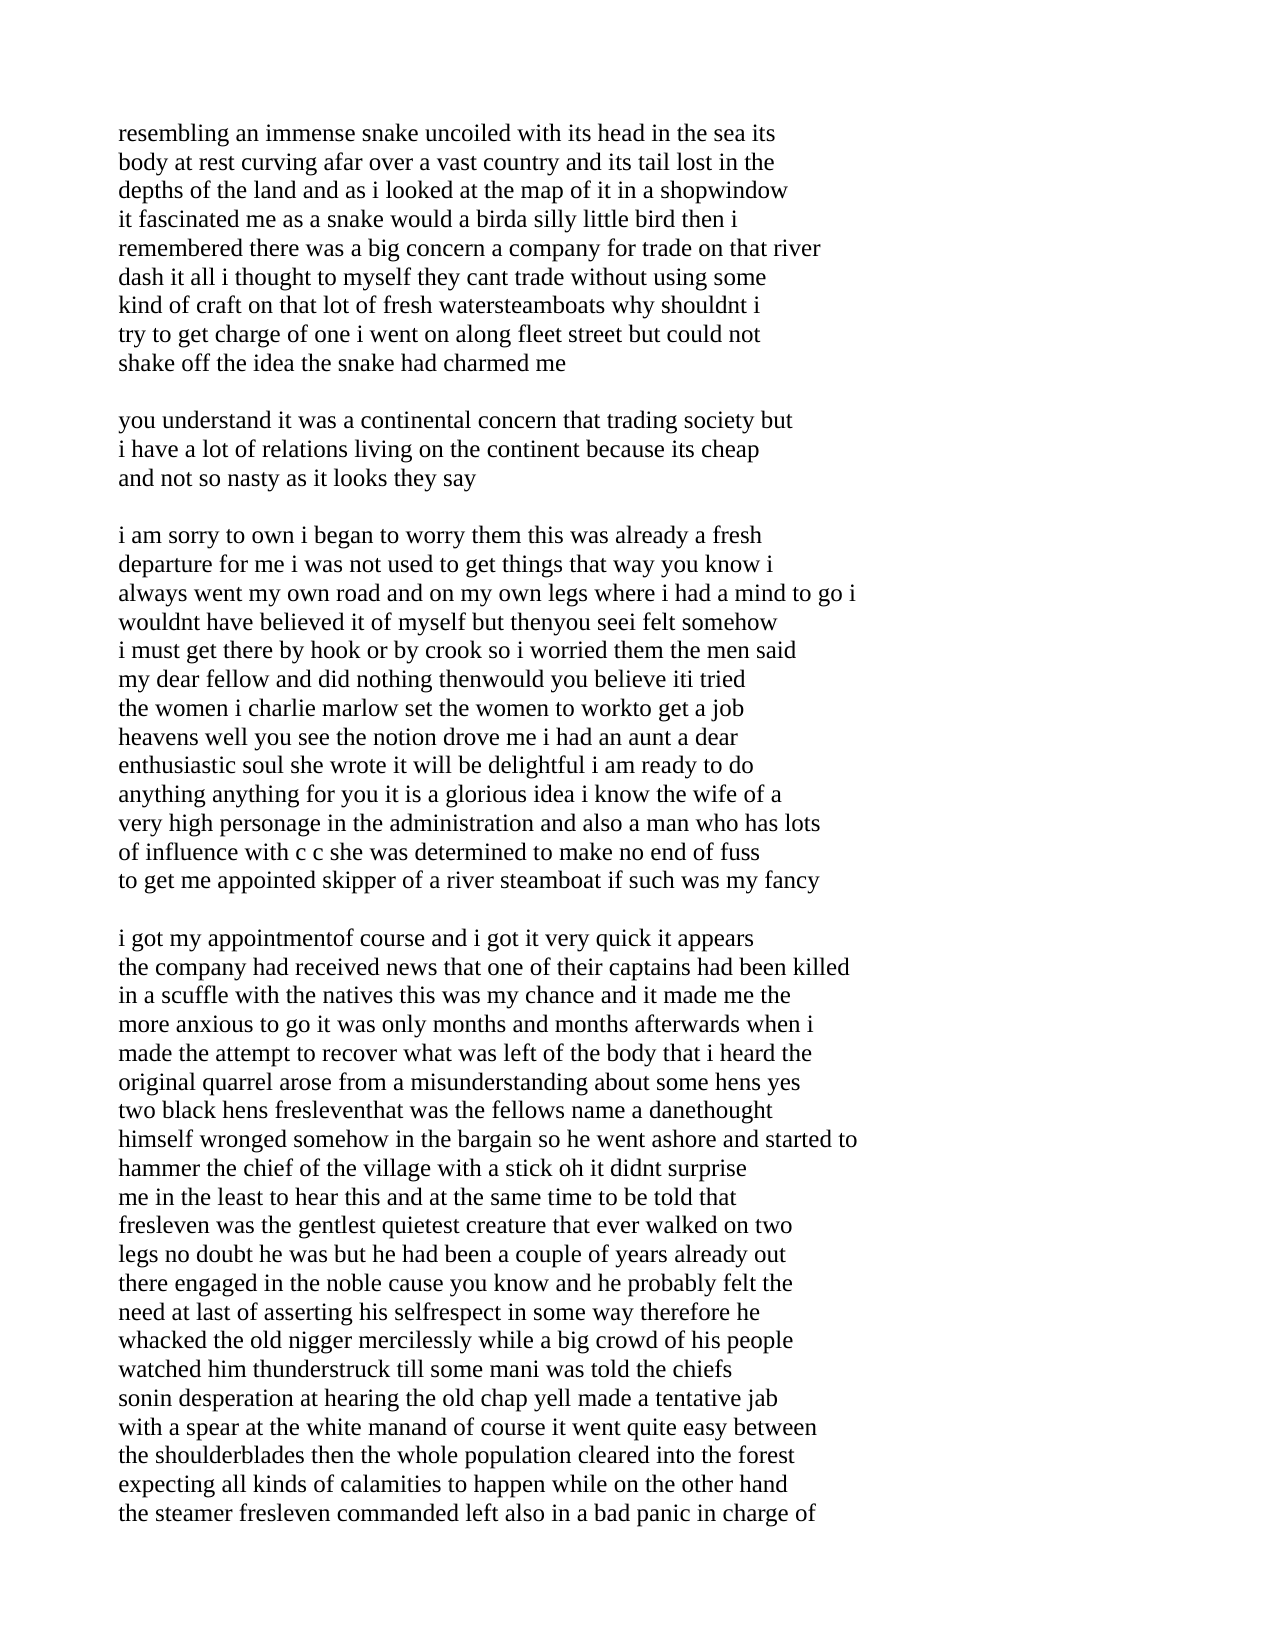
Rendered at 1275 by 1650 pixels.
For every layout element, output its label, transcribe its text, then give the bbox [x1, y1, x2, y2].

text hammer the chief of the village with a stick oh it didnt surprise [118, 1153, 1157, 1182]
text expecting all kinds of calamities to happen while on the other hand [118, 1469, 1157, 1498]
text the shoulderblades then the whole population cleared into the forest [118, 1441, 1157, 1469]
text remembered there was a big concern a company for trade on that river [118, 233, 1157, 262]
text it fascinated me as a snake would a birda silly little bird then i [118, 204, 1157, 233]
text try to get charge of one i went on along fleet street but could not [118, 319, 1157, 348]
text i must get there by hook or by crook so i worried them the men said [118, 636, 1157, 664]
text the women i charlie marlow set the women to workto get a job [118, 693, 1157, 722]
text the steamer fresleven commanded left also in a bad panic in charge of [118, 1498, 1157, 1527]
text resembling an immense snake uncoiled with its head in the sea its [118, 118, 1157, 147]
text in a scuffle with the natives this was my chance and it made me the [118, 981, 1157, 1009]
text himself wronged somehow in the bargain so he went ashore and started to [118, 1124, 1157, 1153]
text original quarrel arose from a misunderstanding about some hens yes [118, 1067, 1157, 1096]
text anything anything for you it is a glorious idea i know the wife of a [118, 779, 1157, 808]
text i am sorry to own i began to worry them this was already a fresh [118, 521, 1157, 549]
text with a spear at the white manand of course it went quite easy between [118, 1412, 1157, 1441]
text depths of the land and as i looked at the map of it in a shopwindow [118, 176, 1157, 204]
text and not so nasty as it looks they say [118, 463, 1157, 492]
text departure for me i was not used to get things that way you know i [118, 549, 1157, 578]
text legs no doubt he was but he had been a couple of years already out [118, 1239, 1157, 1268]
text you understand it was a continental concern that trading society but [118, 406, 1157, 434]
text whacked the old nigger mercilessly while a big crowd of his people [118, 1326, 1157, 1354]
text there engaged in the noble cause you know and he probably felt the [118, 1268, 1157, 1297]
text of influence with c c she was determined to make no end of fuss [118, 837, 1157, 866]
text dash it all i thought to myself they cant trade without using some [118, 262, 1157, 291]
text i got my appointmentof course and i got it very quick it appears [118, 923, 1157, 952]
text i have a lot of relations living on the continent because its cheap [118, 434, 1157, 463]
text made the attempt to recover what was left of the body that i heard the [118, 1038, 1157, 1067]
text body at rest curving afar over a vast country and its tail lost in the [118, 147, 1157, 176]
text heavens well you see the notion drove me i had an aunt a dear [118, 722, 1157, 751]
text more anxious to go it was only months and months afterwards when i [118, 1009, 1157, 1038]
text need at last of asserting his selfrespect in some way therefore he [118, 1297, 1157, 1326]
text my dear fellow and did nothing thenwould you believe iti tried [118, 664, 1157, 693]
text watched him thunderstruck till some mani was told the chiefs [118, 1354, 1157, 1383]
text kind of craft on that lot of fresh watersteamboats why shouldnt i [118, 291, 1157, 319]
text me in the least to hear this and at the same time to be told that [118, 1182, 1157, 1211]
text enthusiastic soul she wrote it will be delightful i am ready to do [118, 751, 1157, 779]
text fresleven was the gentlest quietest creature that ever walked on two [118, 1211, 1157, 1239]
text always went my own road and on my own legs where i had a mind to go i [118, 578, 1157, 607]
text very high personage in the administration and also a man who has lots [118, 808, 1157, 837]
text the company had received news that one of their captains had been killed [118, 952, 1157, 981]
text wouldnt have believed it of myself but thenyou seei felt somehow [118, 607, 1157, 636]
text two black hens fresleventhat was the fellows name a danethought [118, 1096, 1157, 1124]
text shake off the idea the snake had charmed me [118, 348, 1157, 377]
text to get me appointed skipper of a river steamboat if such was my fancy [118, 866, 1157, 894]
text sonin desperation at hearing the old chap yell made a tentative jab [118, 1383, 1157, 1412]
